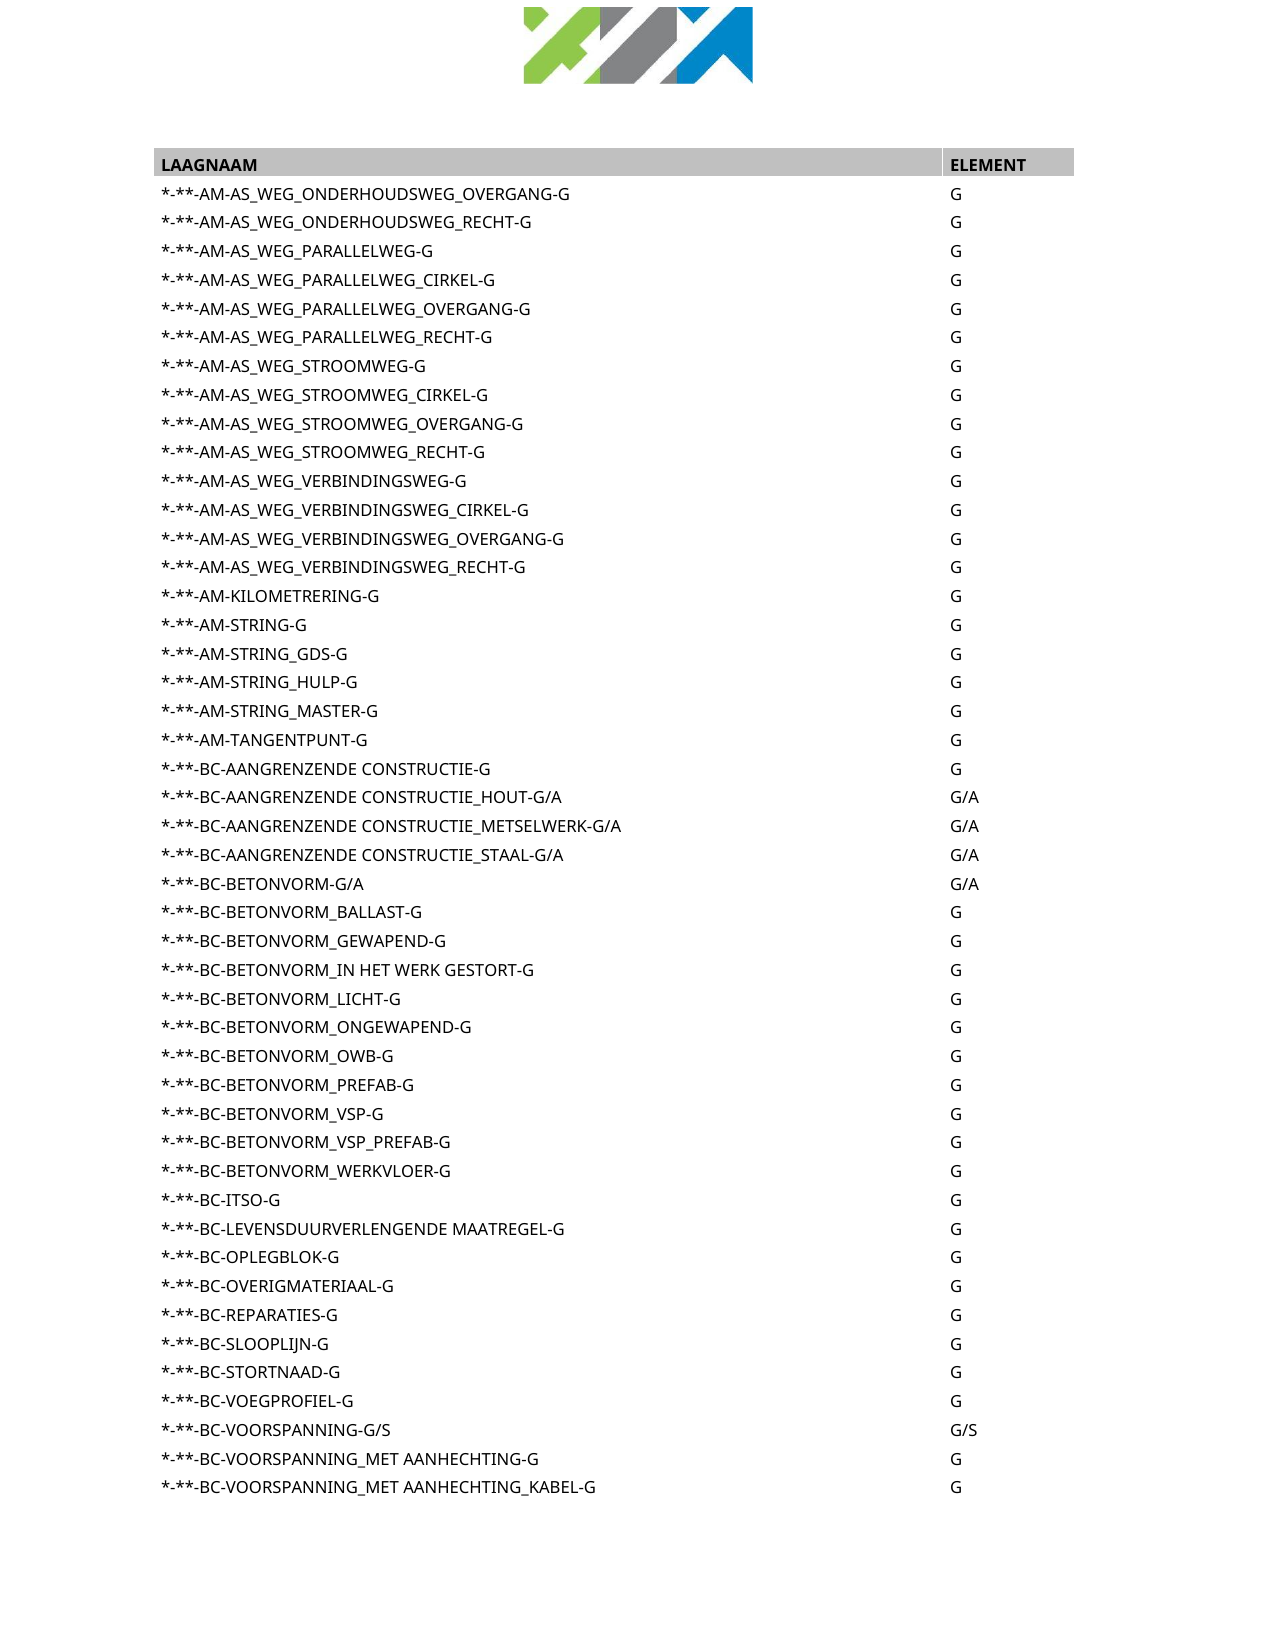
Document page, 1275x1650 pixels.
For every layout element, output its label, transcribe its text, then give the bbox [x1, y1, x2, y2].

table_cell *-**-AM-AS_WEG_VERBINDINGSWEG-G [154, 464, 942, 493]
table_cell G [943, 579, 1074, 608]
table_cell G [943, 751, 1074, 780]
table_cell *-**-BC-BETONVORM_IN HET WERK GESTORT-G [154, 953, 942, 981]
table_header LAAGNAAM [154, 148, 942, 176]
table_cell *-**-BC-SLOOPLIJN-G [154, 1326, 942, 1355]
table_cell G [943, 1211, 1074, 1240]
table_cell G [943, 435, 1074, 464]
table_cell *-**-BC-BETONVORM_WERKVLOER-G [154, 1154, 942, 1183]
table_cell G [943, 349, 1074, 378]
table_cell G [943, 694, 1074, 723]
table_cell *-**-BC-BETONVORM_LICHT-G [154, 981, 942, 1010]
table_cell G [943, 291, 1074, 320]
table_cell G [943, 378, 1074, 406]
table_cell *-**-BC-BETONVORM_ONGEWAPEND-G [154, 1010, 942, 1039]
table_cell *-**-AM-TANGENTPUNT-G [154, 723, 942, 751]
table_cell G [943, 1068, 1074, 1096]
table_cell G [943, 608, 1074, 636]
table_cell *-**-BC-VOORSPANNING-G/S [154, 1413, 942, 1441]
table_cell *-**-BC-AANGRENZENDE CONSTRUCTIE-G [154, 751, 942, 780]
table_cell *-**-AM-AS_WEG_PARALLELWEG_OVERGANG-G [154, 291, 942, 320]
table_cell G [943, 406, 1074, 435]
table_cell G [943, 550, 1074, 579]
table_cell *-**-AM-AS_WEG_VERBINDINGSWEG_RECHT-G [154, 550, 942, 579]
table_cell G [943, 924, 1074, 953]
table_cell *-**-BC-BETONVORM_BALLAST-G [154, 895, 942, 924]
table_cell *-**-AM-AS_WEG_PARALLELWEG_RECHT-G [154, 320, 942, 349]
table_cell G [943, 205, 1074, 234]
table_cell *-**-BC-VOEGPROFIEL-G [154, 1384, 942, 1413]
table_cell *-**-BC-AANGRENZENDE CONSTRUCTIE_HOUT-G/A [154, 780, 942, 809]
table_cell *-**-BC-BETONVORM_VSP_PREFAB-G [154, 1125, 942, 1154]
table_cell *-**-BC-VOORSPANNING_MET AANHECHTING-G [154, 1441, 942, 1470]
table_cell G [943, 1326, 1074, 1355]
table_cell G [943, 1154, 1074, 1183]
table_cell G [943, 1298, 1074, 1326]
table_cell G [943, 234, 1074, 263]
table_cell G [943, 665, 1074, 694]
table_cell *-**-AM-STRING_HULP-G [154, 665, 942, 694]
table_cell *-**-AM-AS_WEG_STROOMWEG_RECHT-G [154, 435, 942, 464]
table_cell *-**-AM-AS_WEG_STROOMWEG_OVERGANG-G [154, 406, 942, 435]
table_cell G [943, 981, 1074, 1010]
table_cell G/A [943, 809, 1074, 838]
table_cell G [943, 521, 1074, 550]
table_cell *-**-AM-AS_WEG_PARALLELWEG_CIRKEL-G [154, 263, 942, 291]
table_cell *-**-BC-STORTNAAD-G [154, 1355, 942, 1384]
table_cell G [943, 263, 1074, 291]
table_cell *-**-AM-KILOMETRERING-G [154, 579, 942, 608]
table_cell G [943, 1355, 1074, 1384]
table_cell G [943, 1096, 1074, 1125]
table_cell *-**-BC-BETONVORM_PREFAB-G [154, 1068, 942, 1096]
table_cell *-**-BC-OPLEGBLOK-G [154, 1240, 942, 1269]
table_cell G [943, 1010, 1074, 1039]
table_cell G [943, 1269, 1074, 1298]
table_cell G [943, 1183, 1074, 1211]
table_cell G/A [943, 838, 1074, 866]
table_cell G [943, 636, 1074, 665]
table_cell *-**-AM-AS_WEG_VERBINDINGSWEG_OVERGANG-G [154, 521, 942, 550]
table_cell G [943, 320, 1074, 349]
table_cell *-**-AM-AS_WEG_STROOMWEG-G [154, 349, 942, 378]
table_cell *-**-BC-ITSO-G [154, 1183, 942, 1211]
table_cell *-**-AM-STRING_MASTER-G [154, 694, 942, 723]
table_cell G [943, 1039, 1074, 1068]
table_cell *-**-BC-BETONVORM_GEWAPEND-G [154, 924, 942, 953]
table_cell *-**-BC-BETONVORM_VSP-G [154, 1096, 942, 1125]
table_cell G [943, 1384, 1074, 1413]
table_cell *-**-BC-AANGRENZENDE CONSTRUCTIE_STAAL-G/A [154, 838, 942, 866]
table_cell *-**-BC-REPARATIES-G [154, 1298, 942, 1326]
table_cell *-**-BC-OVERIGMATERIAAL-G [154, 1269, 942, 1298]
table_cell G [943, 953, 1074, 981]
table_cell *-**-BC-LEVENSDUURVERLENGENDE MAATREGEL-G [154, 1211, 942, 1240]
table_cell G [943, 895, 1074, 924]
table_cell G [943, 1441, 1074, 1470]
table_cell G [943, 464, 1074, 493]
table_cell G [943, 1470, 1074, 1499]
table_cell *-**-BC-VOORSPANNING_MET AANHECHTING_KABEL-G [154, 1470, 942, 1499]
table_cell G [943, 723, 1074, 751]
table_cell *-**-BC-BETONVORM-G/A [154, 866, 942, 895]
table_cell G [943, 176, 1074, 205]
table_cell *-**-AM-STRING_GDS-G [154, 636, 942, 665]
table_cell *-**-BC-BETONVORM_OWB-G [154, 1039, 942, 1068]
table_cell *-**-AM-STRING-G [154, 608, 942, 636]
table_cell G [943, 1240, 1074, 1269]
table_cell G [943, 493, 1074, 521]
table_header ELEMENT [943, 148, 1074, 176]
table_cell *-**-AM-AS_WEG_PARALLELWEG-G [154, 234, 942, 263]
table_cell G/A [943, 780, 1074, 809]
table_cell G [943, 1125, 1074, 1154]
table_cell G/A [943, 866, 1074, 895]
table_cell *-**-AM-AS_WEG_ONDERHOUDSWEG_OVERGANG-G [154, 176, 942, 205]
table_cell *-**-AM-AS_WEG_STROOMWEG_CIRKEL-G [154, 378, 942, 406]
table_cell *-**-AM-AS_WEG_VERBINDINGSWEG_CIRKEL-G [154, 493, 942, 521]
table_cell *-**-AM-AS_WEG_ONDERHOUDSWEG_RECHT-G [154, 205, 942, 234]
table_cell *-**-BC-AANGRENZENDE CONSTRUCTIE_METSELWERK-G/A [154, 809, 942, 838]
table_cell G/S [943, 1413, 1074, 1441]
